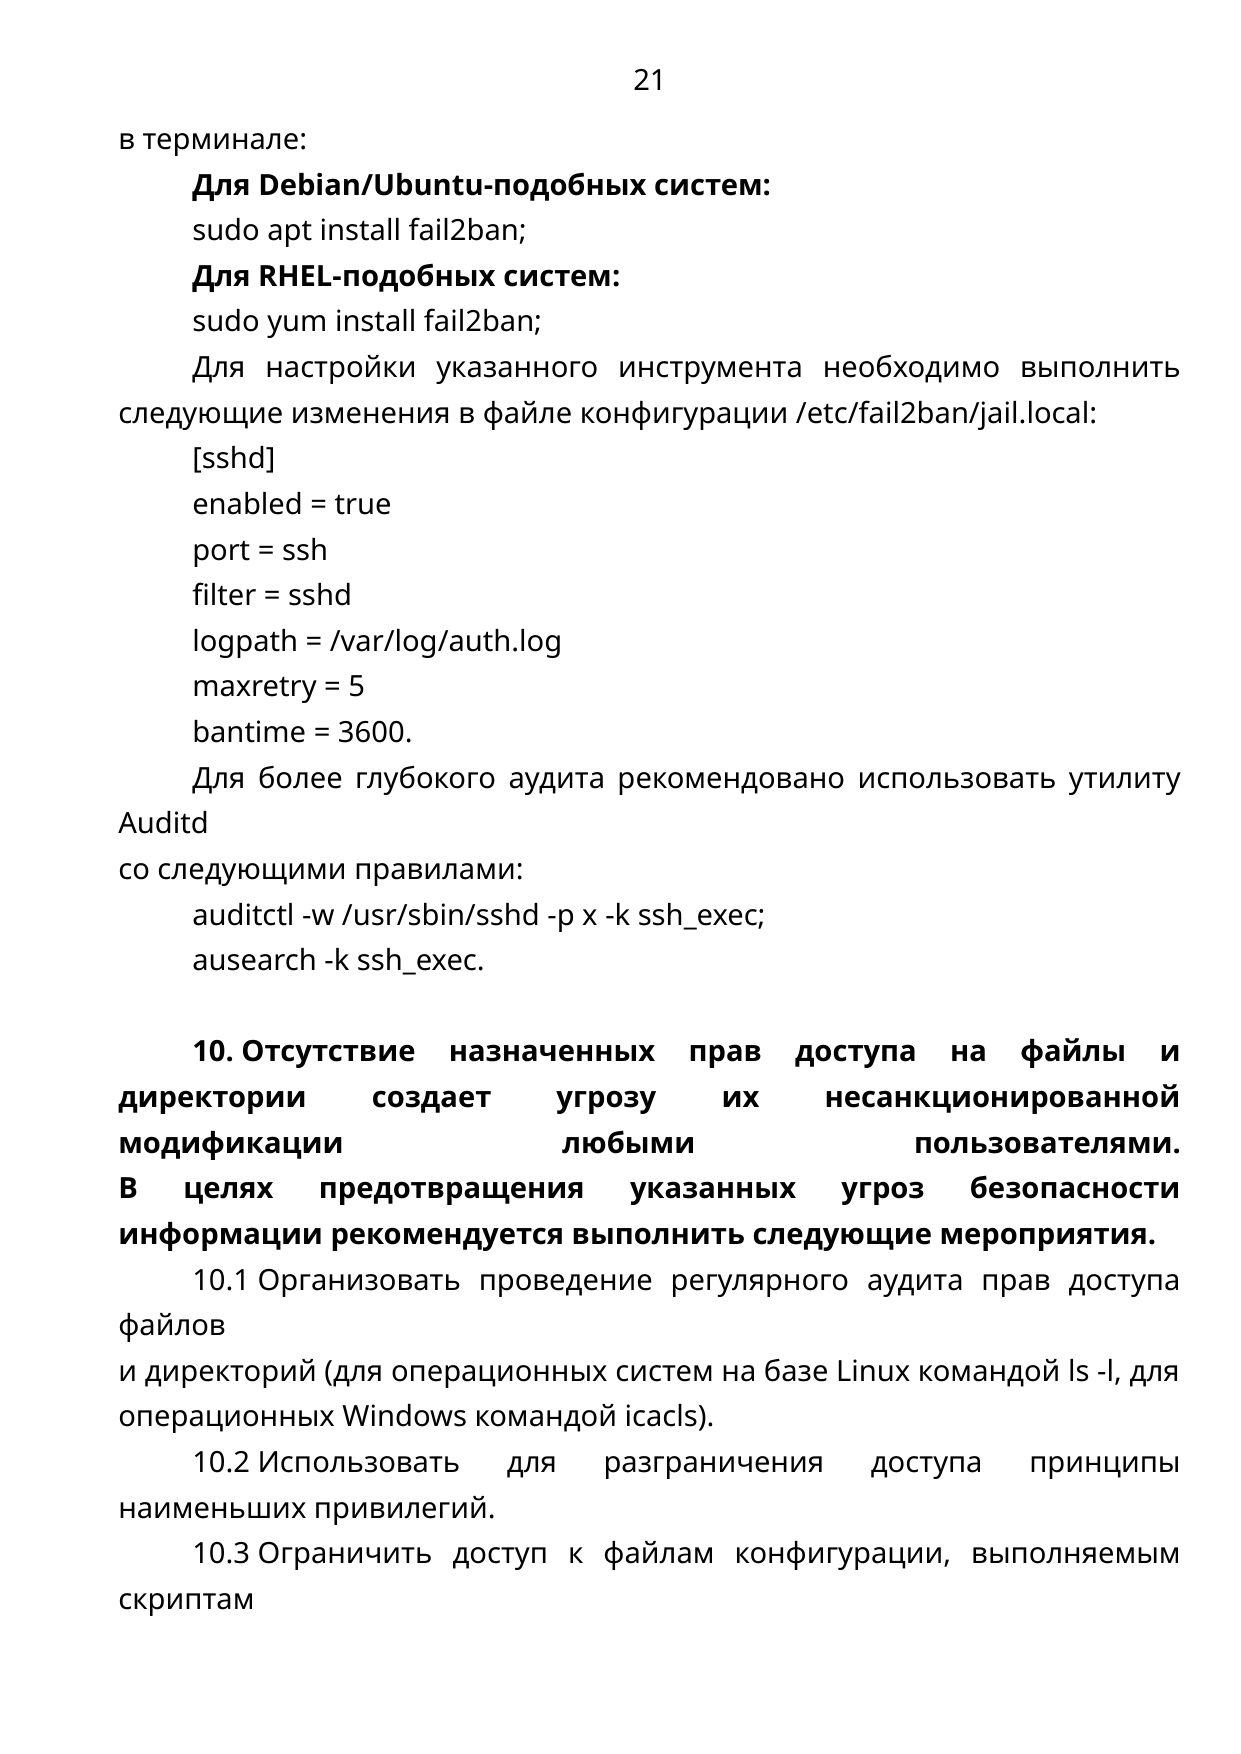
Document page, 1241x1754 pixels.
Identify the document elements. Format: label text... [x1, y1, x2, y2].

text 10.3 Ограничить доступ к файлам конфигурации, выполняемым скриптам [118, 1532, 1181, 1618]
text sudo yum install fail2ban; [118, 301, 1181, 340]
text 10. Отсутствие назначенных прав доступа на файлы и директории создает угрозу их несанкционированной модификации любыми пользователями. В целях предотвращения указанных угроз безопасности информации рекомендуется выполнить следующие мероприятия. [118, 1031, 1181, 1253]
text logpath = /var/log/auth.log [118, 620, 1181, 660]
text 10.2 Использовать для разграничения доступа принципы наименьших привилегий. [118, 1441, 1181, 1527]
text port = ssh [118, 529, 1181, 568]
text bantime = 3600. [118, 711, 1181, 751]
text Для настройки указанного инструмента необходимо выполнить следующие изменения в файле конфигурации /etc/fail2ban/jail.local: [118, 346, 1181, 432]
text [sshd] [118, 437, 1181, 477]
text sudo apt install fail2ban; [118, 209, 1181, 249]
text в терминале: [118, 118, 1181, 158]
text enabled = true [118, 483, 1181, 523]
text filter = sshd [118, 574, 1181, 614]
text 10.1 Организовать проведение регулярного аудита прав доступа файлов и директорий (для операционных систем на базе Linux командой ls -l, для операционных Windows командой icacls). [118, 1259, 1181, 1435]
text Для более глубокого аудита рекомендовано использовать утилиту Auditd со следующими правилами: [118, 757, 1181, 888]
text Для RHEL-подобных систем: [118, 255, 1181, 295]
text Для Debian/Ubuntu-подобных систем: [118, 164, 1181, 203]
text ausearch -k ssh_exec. [118, 939, 1181, 979]
text auditctl -w /usr/sbin/sshd -p x -k ssh_exec; [118, 894, 1181, 933]
text maxretry = 5 [118, 666, 1181, 705]
